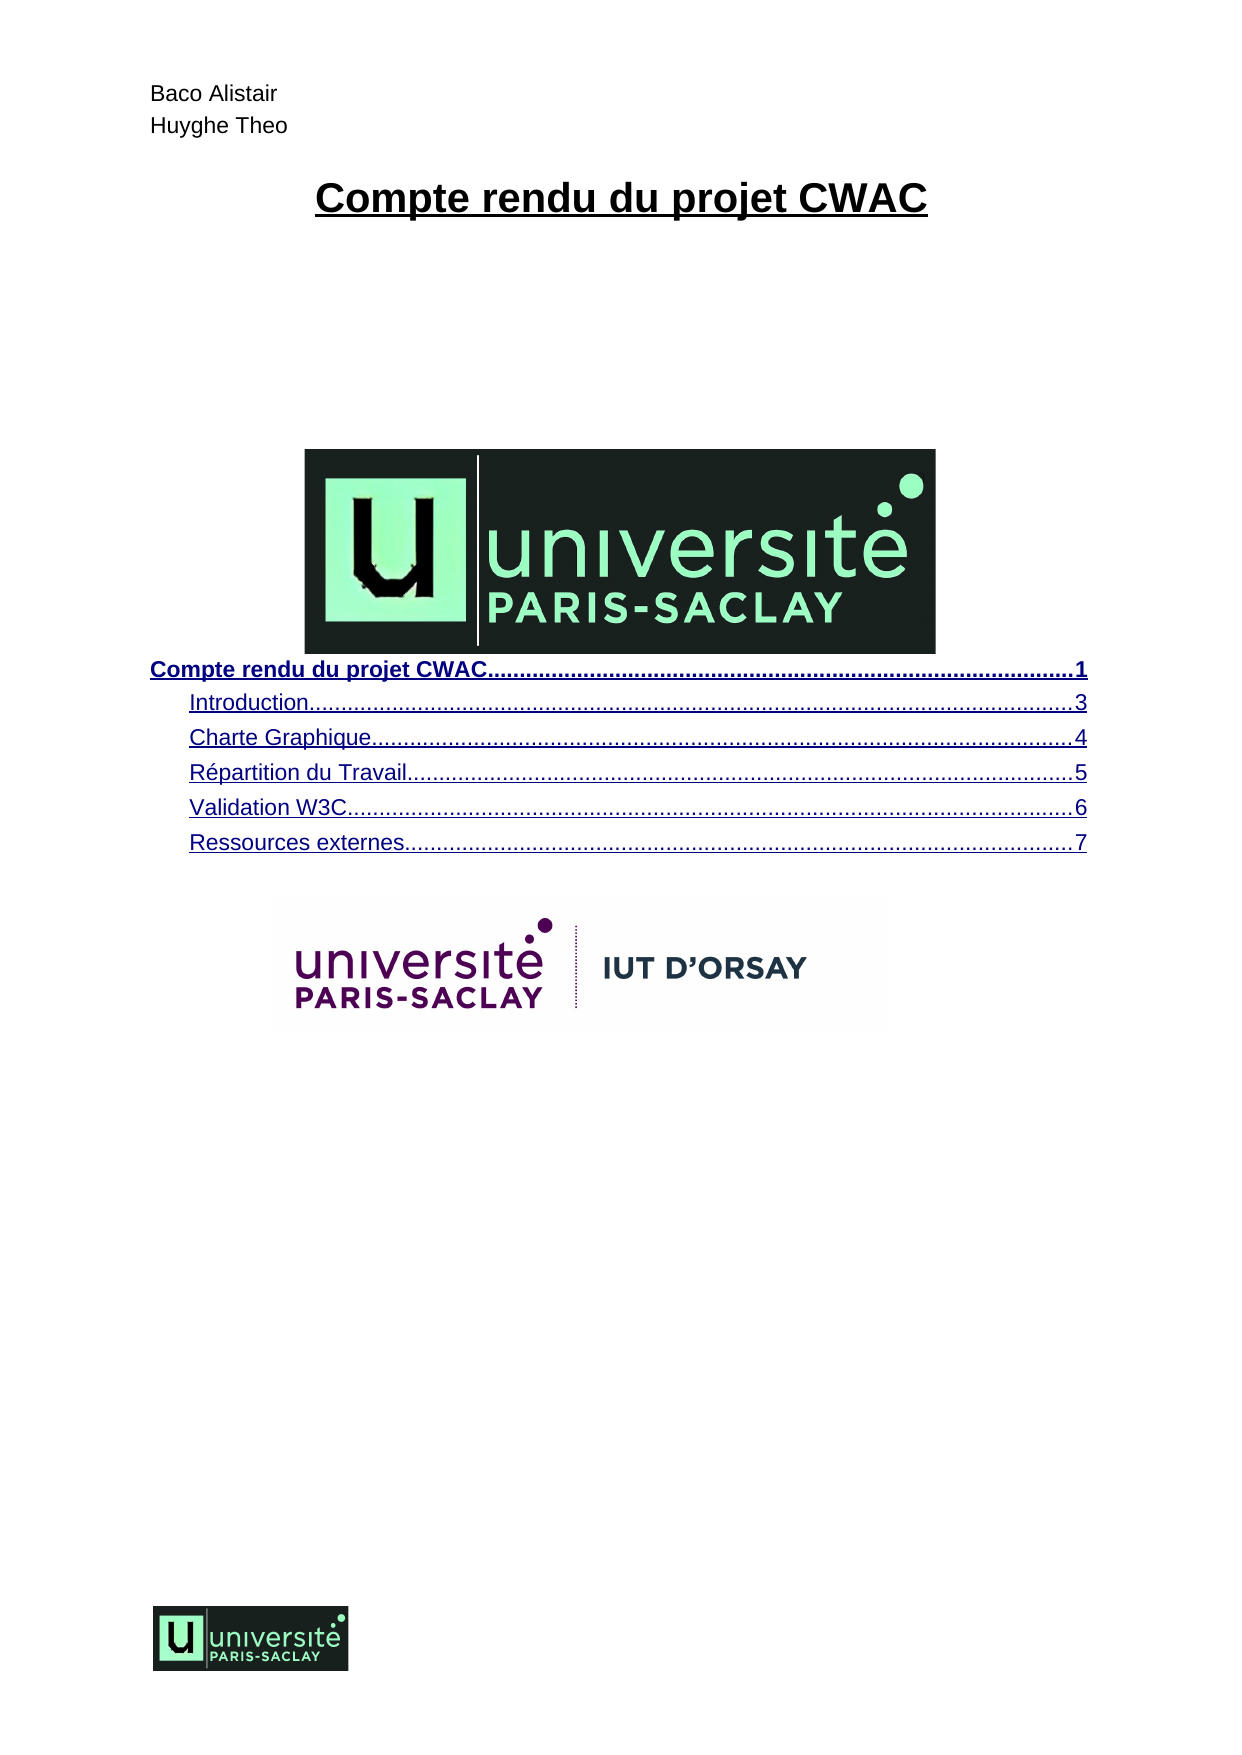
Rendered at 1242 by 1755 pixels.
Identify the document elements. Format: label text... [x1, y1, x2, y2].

picture [304, 449, 936, 654]
picture [153, 1606, 349, 1671]
text Charte Graphique 4 [189, 724, 1087, 746]
picture [272, 894, 890, 1032]
subtitle Compte rendu du projet CWAC [315, 173, 1090, 221]
text Introduction 3 [189, 688, 1087, 711]
text Ressources externes 7 [189, 829, 1087, 852]
text Répartition du Travail 5 [189, 759, 1087, 782]
text Compte rendu du projet CWAC 1 [150, 656, 1088, 678]
text Validation W3C 6 [189, 794, 1087, 817]
